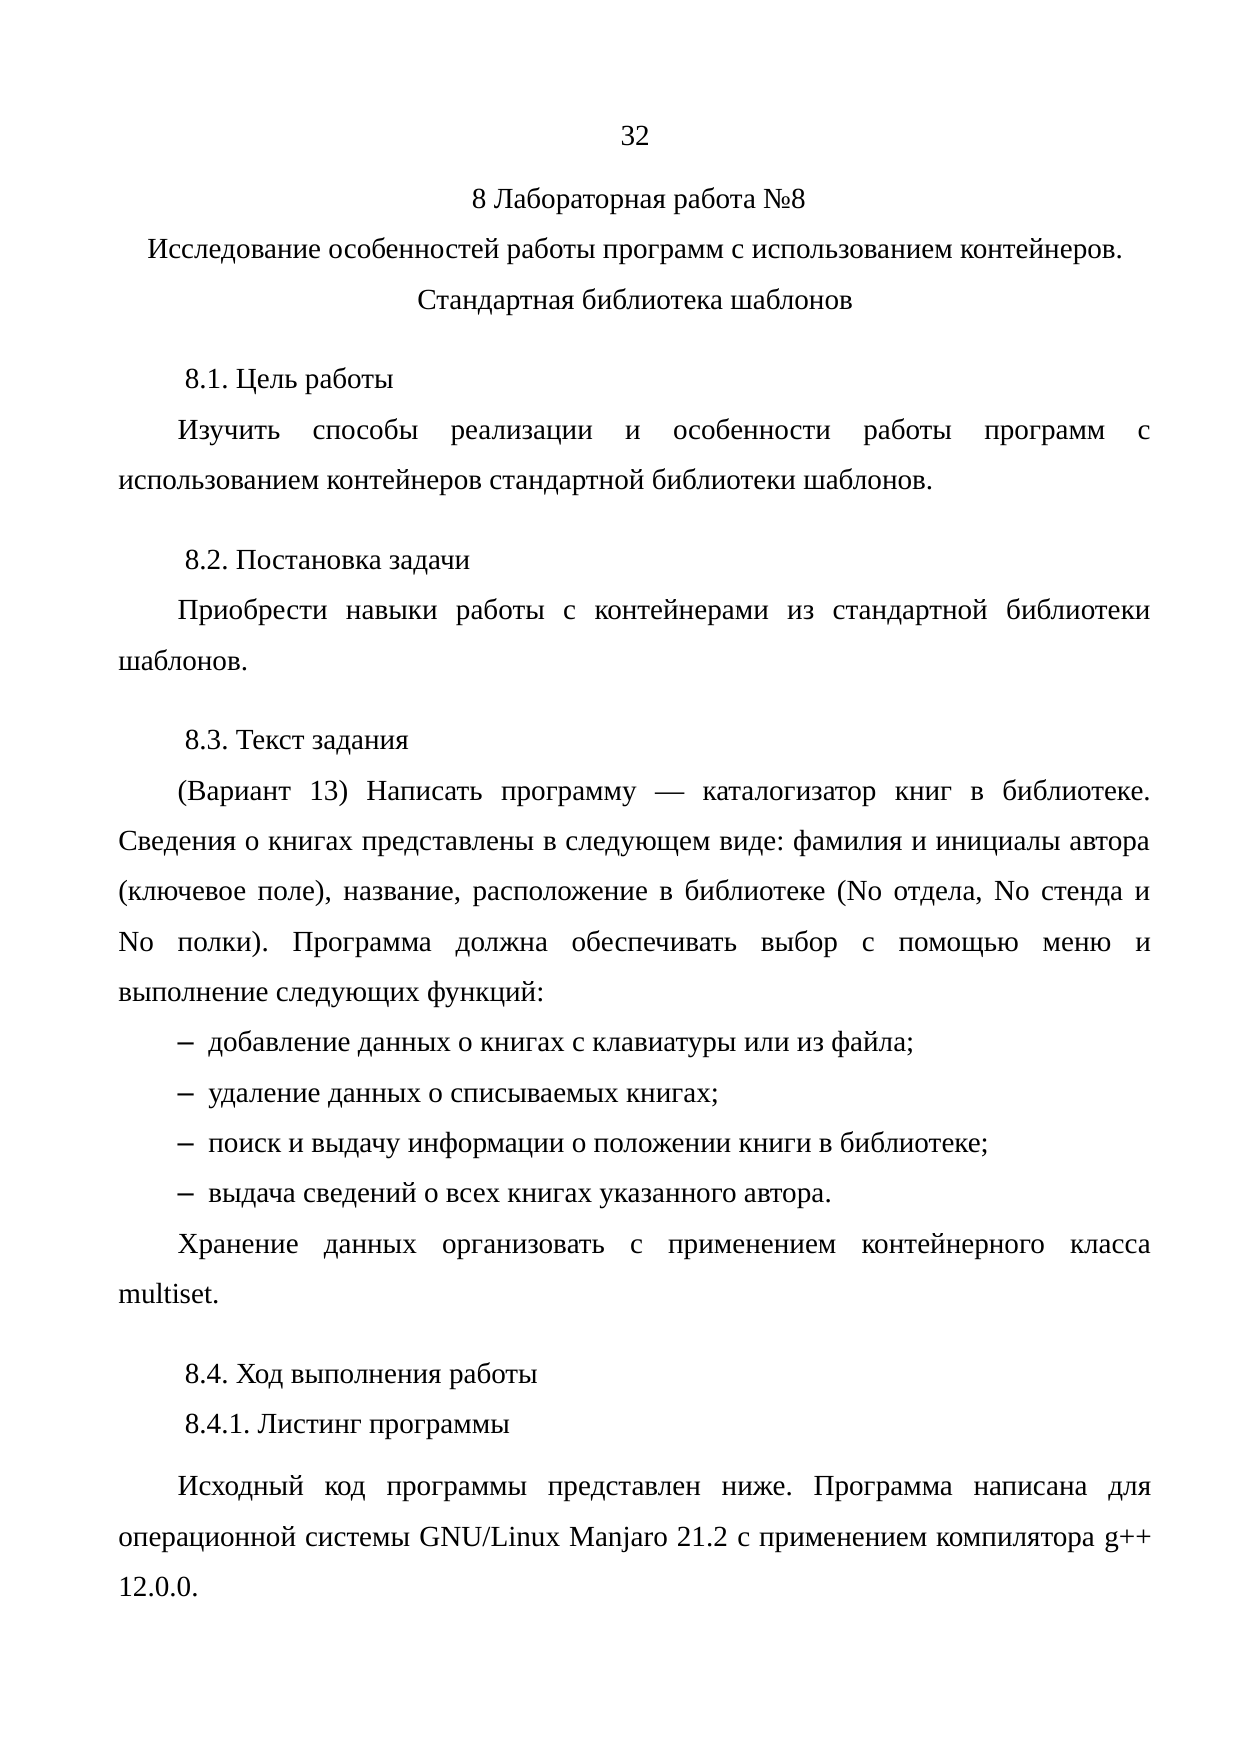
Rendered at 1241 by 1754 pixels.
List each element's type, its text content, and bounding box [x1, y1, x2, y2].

subtitle Текст задания [118, 722, 1152, 756]
list поиск и выдачу информации о положении книги в библиотеке; [118, 1125, 1152, 1159]
subtitle Цель работы [118, 362, 1152, 395]
text (Вариант 13) Написать программу — каталогизатор книг в библиотеке. Сведения о книгах представлены в следующем виде: фамилия и инициалы автора (ключевое поле), название, расположение в библиотеке (No отдела, No стенда и No полки). Программа должна обеспечивать выбор с помощью меню и выполнение следующих функций: [118, 773, 1152, 1007]
subtitle Ход выполнения работы [118, 1356, 1152, 1389]
list удаление данных о списываемых книгах; [118, 1075, 1152, 1108]
text Изучить способы реализации и особенности работы программ с использованием контейнеров стандартной библиотеки шаблонов. [118, 412, 1152, 496]
list выдача сведений о всех книгах указанного автора. [118, 1176, 1152, 1209]
text Хранение данных организовать с применением контейнерного класса multiset. [118, 1226, 1152, 1310]
subtitle Листинг программы [118, 1406, 1152, 1440]
text Приобрести навыки работы с контейнерами из стандартной библиотеки шаблонов. [118, 592, 1152, 676]
subtitle Лабораторная работа №8 [118, 181, 1152, 215]
title Исследование особенностей работы программ с использованием контейнеров. Стандартная библиотека шаблонов [118, 231, 1152, 315]
list добавление данных о книгах с клавиатуры или из файла; [118, 1024, 1152, 1058]
subtitle Постановка задачи [118, 542, 1152, 576]
text Исходный код программы представлен ниже. Программа написана для операционной системы GNU/Linux Manjaro 21.2 с применением компилятора g++ 12.0.0. [118, 1468, 1152, 1603]
